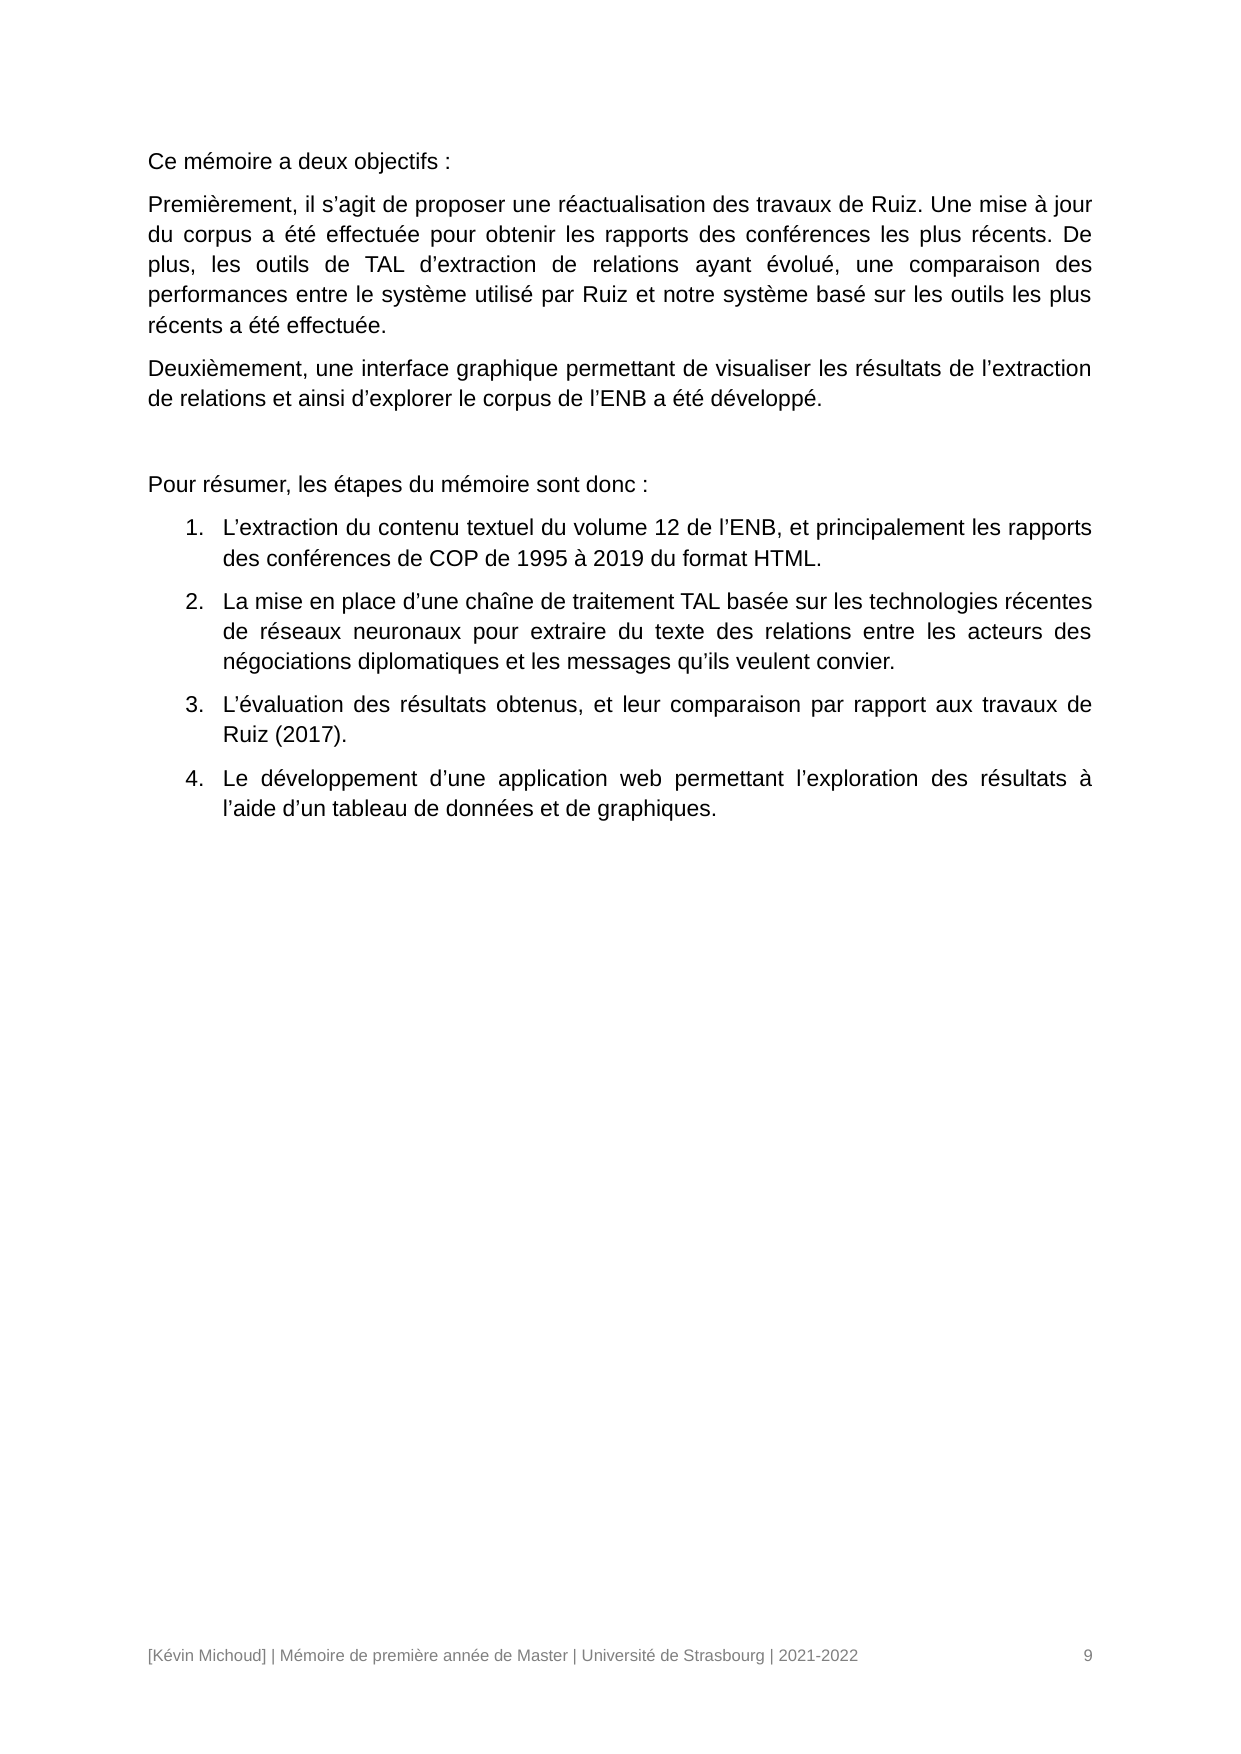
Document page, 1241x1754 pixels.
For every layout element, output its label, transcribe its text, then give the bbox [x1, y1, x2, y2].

list Le développement d’une application web permettant l’exploration des résultats à l’aide d’un tableau de données et de graphiques. [185, 764, 1093, 821]
text Ce mémoire a deux objectifs : [148, 148, 1093, 174]
text Pour résumer, les étapes du mémoire sont donc : [148, 471, 1093, 497]
list L’extraction du contenu textuel du volume 12 de l’ENB, et principalement les rapports des conférences de COP de 1995 à 2019 du format HTML. [185, 514, 1093, 571]
text Deuxièmement, une interface graphique permettant de visualiser les résultats de l’extraction de relations et ainsi d’explorer le corpus de l’ENB a été développé. [148, 355, 1093, 411]
text Premièrement, il s’agit de proposer une réactualisation des travaux de Ruiz. Une mise à jour du corpus a été effectuée pour obtenir les rapports des conférences les plus récents. De plus, les outils de TAL d’extraction de relations ayant évolué, une comparaison des performances entre le système utilisé par Ruiz et notre système basé sur les outils les plus récents a été effectuée. [148, 191, 1093, 338]
list L’évaluation des résultats obtenus, et leur comparaison par rapport aux travaux de Ruiz (2017). [185, 691, 1093, 748]
list La mise en place d’une chaîne de traitement TAL basée sur les technologies récentes de réseaux neuronaux pour extraire du texte des relations entre les acteurs des négociations diplomatiques et les messages qu’ils veulent convier. [185, 588, 1093, 674]
